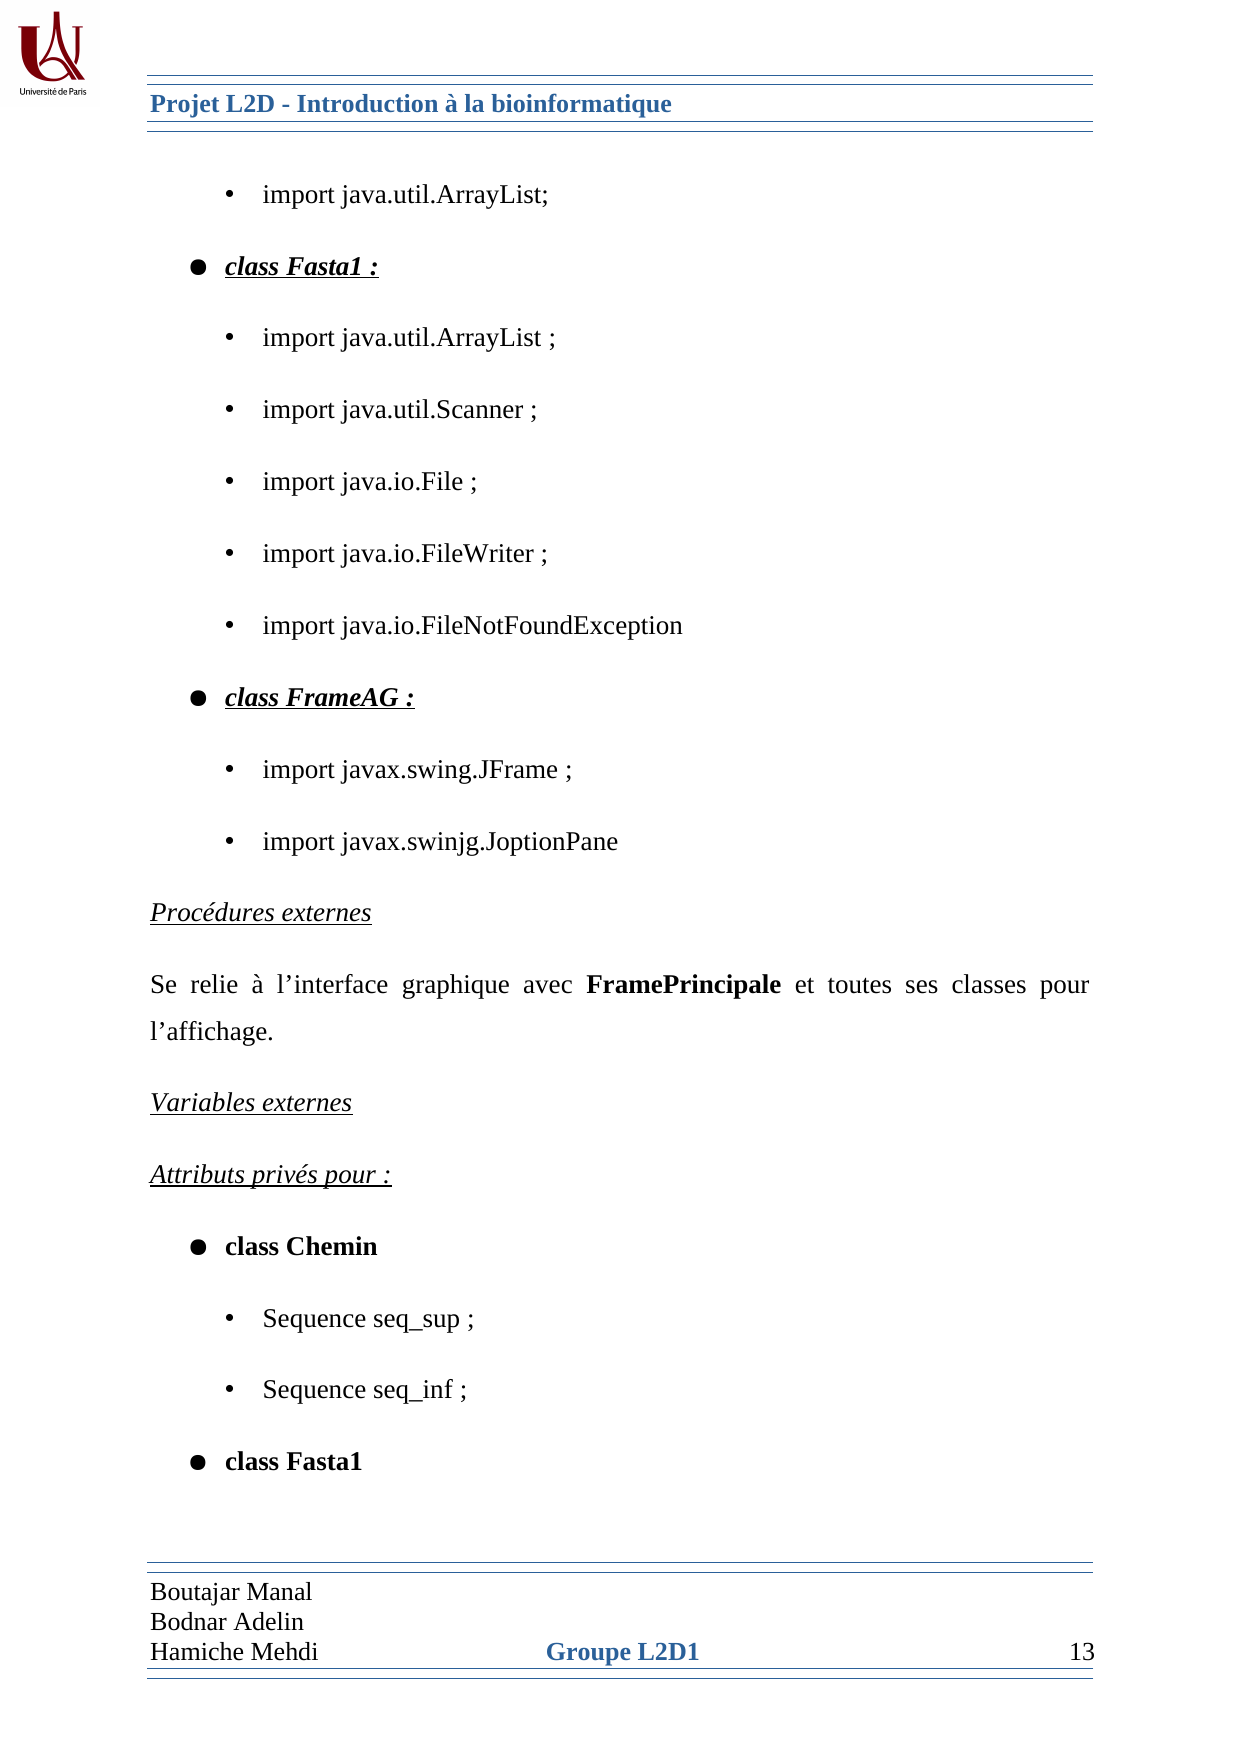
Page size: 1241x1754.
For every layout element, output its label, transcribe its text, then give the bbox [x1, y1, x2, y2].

list import java.util.Scanner ; [225, 393, 1090, 425]
list Procédures externes [150, 897, 1090, 928]
list import java.util.ArrayList ; [225, 322, 1090, 353]
list import javax.swinjg.JoptionPane [225, 825, 1090, 856]
text Se relie à l’interface graphique avec FramePrincipale et toutes ses classes pour l’affichage. [150, 968, 1090, 1046]
list class Chemin [187, 1230, 1090, 1261]
list import java.util.ArrayList; [225, 178, 1090, 209]
list class Fasta1 : [187, 250, 1090, 281]
text Attributs privés pour : [150, 1158, 1090, 1189]
list import java.io.FileWriter ; [225, 537, 1090, 568]
list import java.io.File ; [225, 465, 1090, 497]
text Variables externes [150, 1087, 1090, 1118]
list class Fasta1 [187, 1446, 1090, 1477]
list Sequence seq_inf ; [225, 1374, 1090, 1405]
list import java.io.FileNotFoundException [225, 609, 1090, 640]
picture [0, 0, 101, 107]
list import javax.swing.JFrame ; [225, 753, 1090, 784]
list Sequence seq_sup ; [225, 1302, 1090, 1333]
list class FrameAG : [187, 681, 1090, 712]
